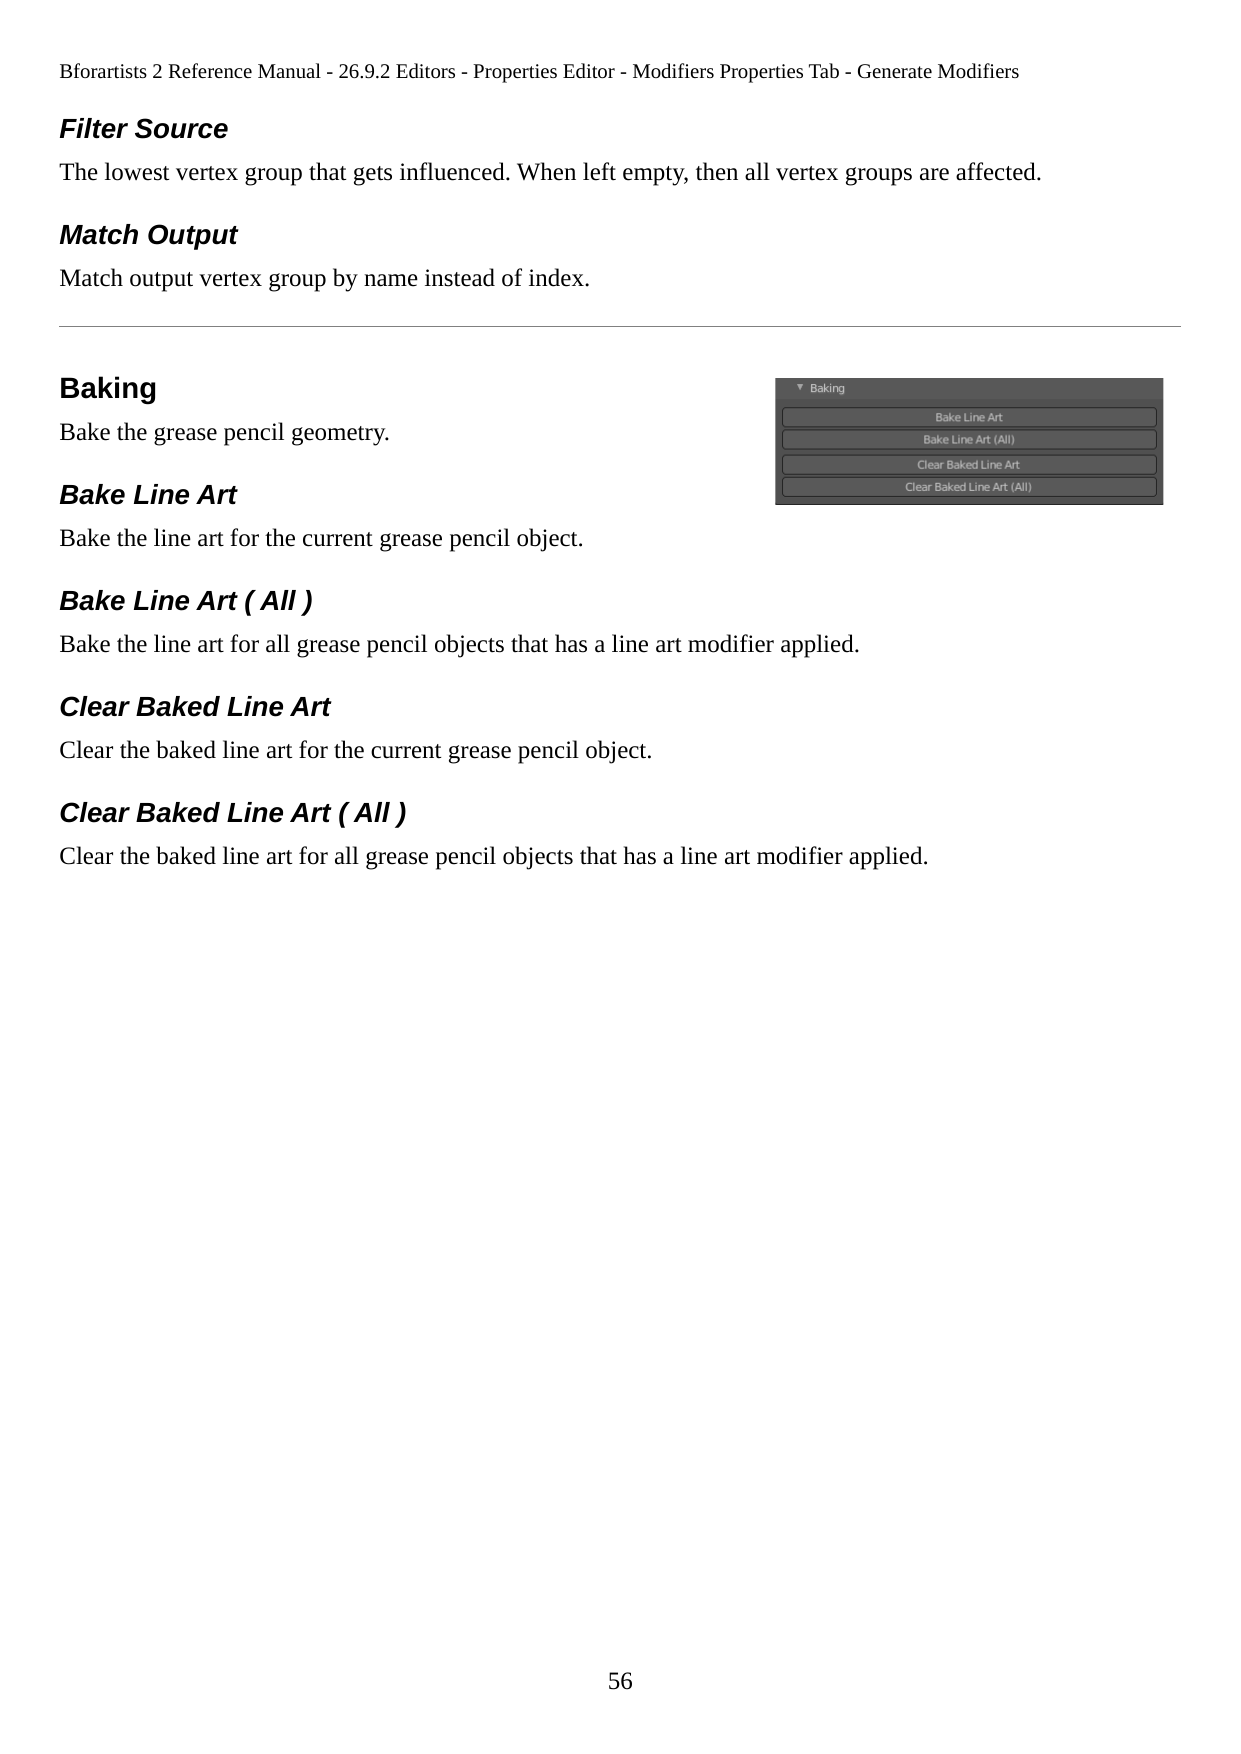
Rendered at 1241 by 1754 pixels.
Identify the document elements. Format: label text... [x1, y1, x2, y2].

subtitle Match Output [59, 218, 1181, 250]
text Bake the line art for all grease pencil objects that has a line art modifier applied. [59, 629, 1181, 658]
text The lowest vertex group that gets influenced. When left empty, then all vertex groups are affected. [59, 157, 1181, 186]
text Bake the grease pencil geometry. [59, 417, 775, 446]
text Clear the baked line art for the current grease pencil object. [59, 735, 1181, 763]
subtitle Bake Line Art ( All ) [59, 584, 1181, 616]
subtitle Clear Baked Line Art [59, 690, 1181, 722]
text Match output vertex group by name instead of index. [59, 263, 1181, 292]
text Clear the baked line art for all grease pencil objects that has a line art modifier applied. [59, 841, 1181, 869]
text Bake the line art for the current grease pencil object. [59, 523, 1181, 552]
picture [775, 378, 1164, 505]
subtitle Clear Baked Line Art ( All ) [59, 796, 1181, 828]
subtitle Filter Source [59, 113, 1181, 144]
subtitle Bake Line Art [59, 478, 1181, 510]
subtitle Baking [59, 371, 1181, 404]
